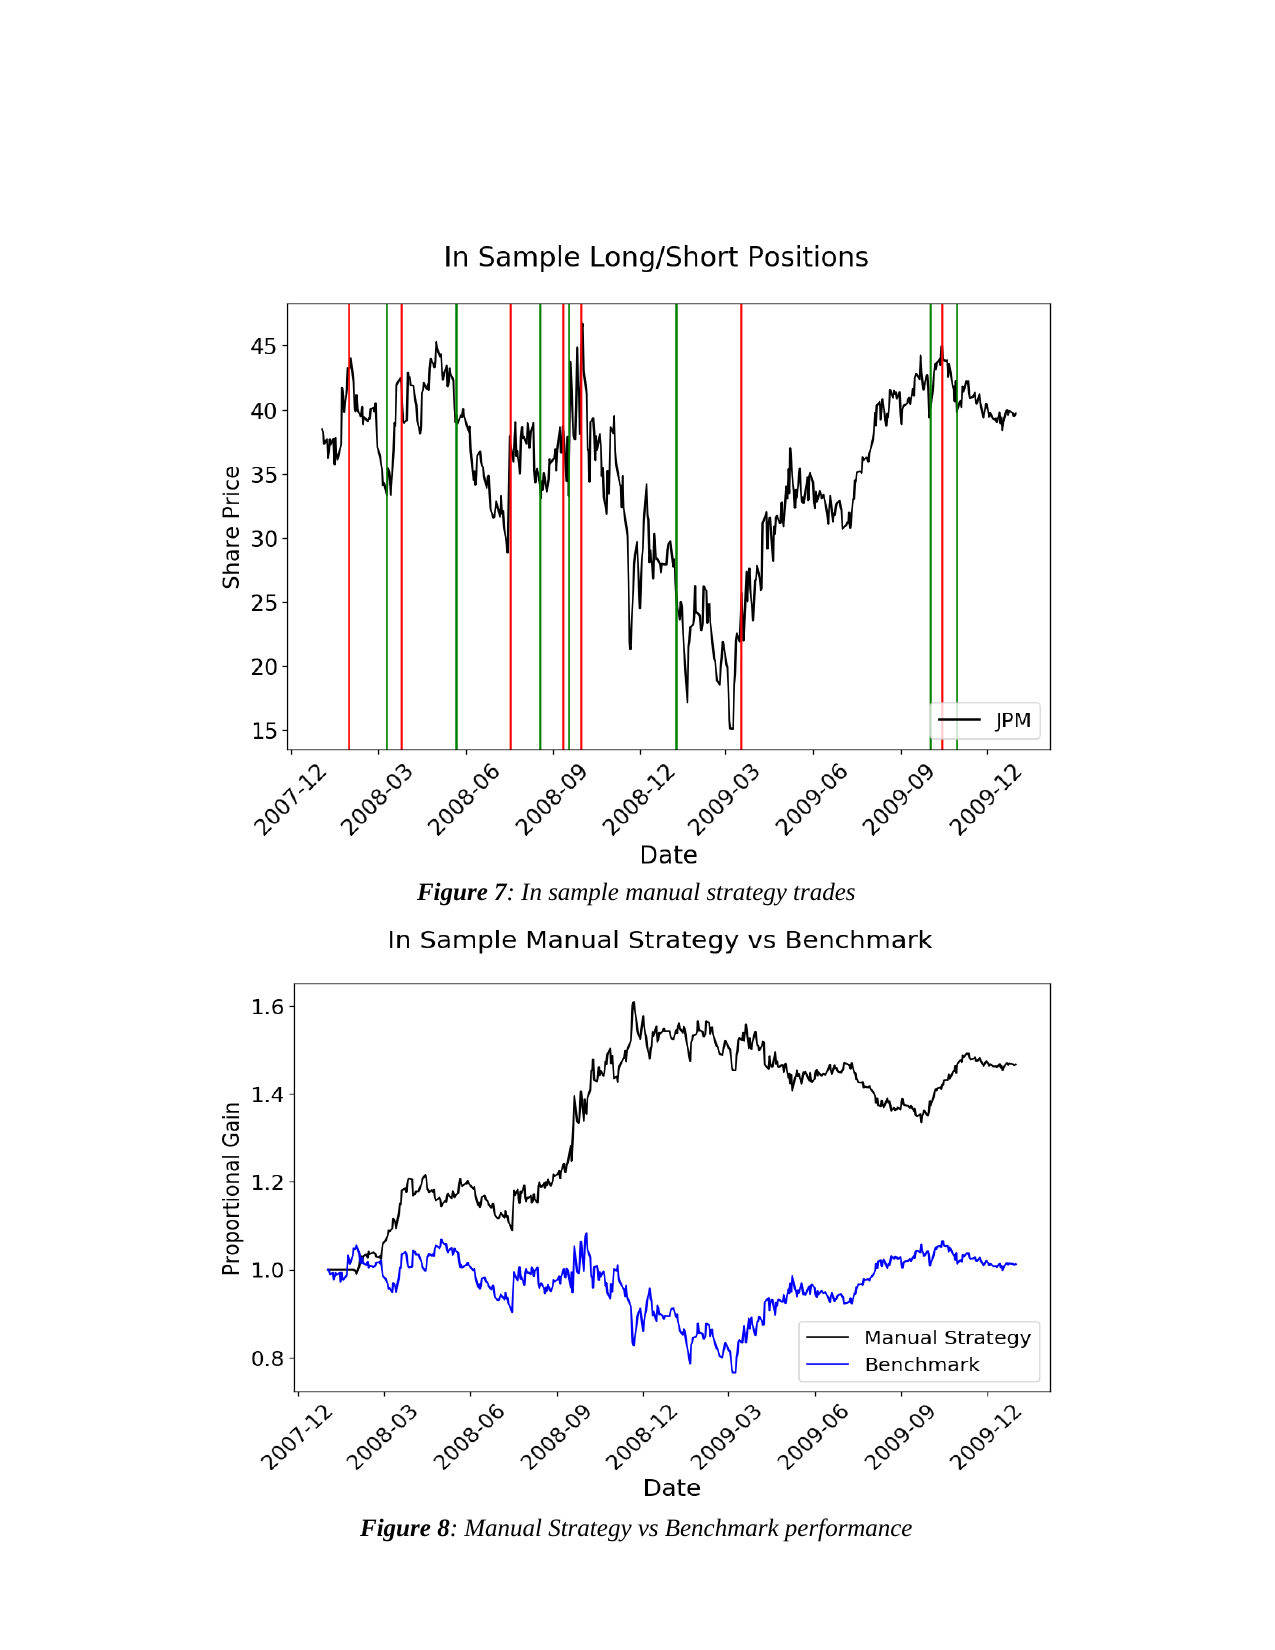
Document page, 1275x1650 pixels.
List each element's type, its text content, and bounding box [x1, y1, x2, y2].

text Figure 8: Manual Strategy vs Benchmark performance [214, 1508, 1061, 1542]
text Figure 7: In sample manual strategy trades [214, 877, 1061, 905]
picture [213, 921, 1062, 1508]
picture [213, 235, 1062, 877]
